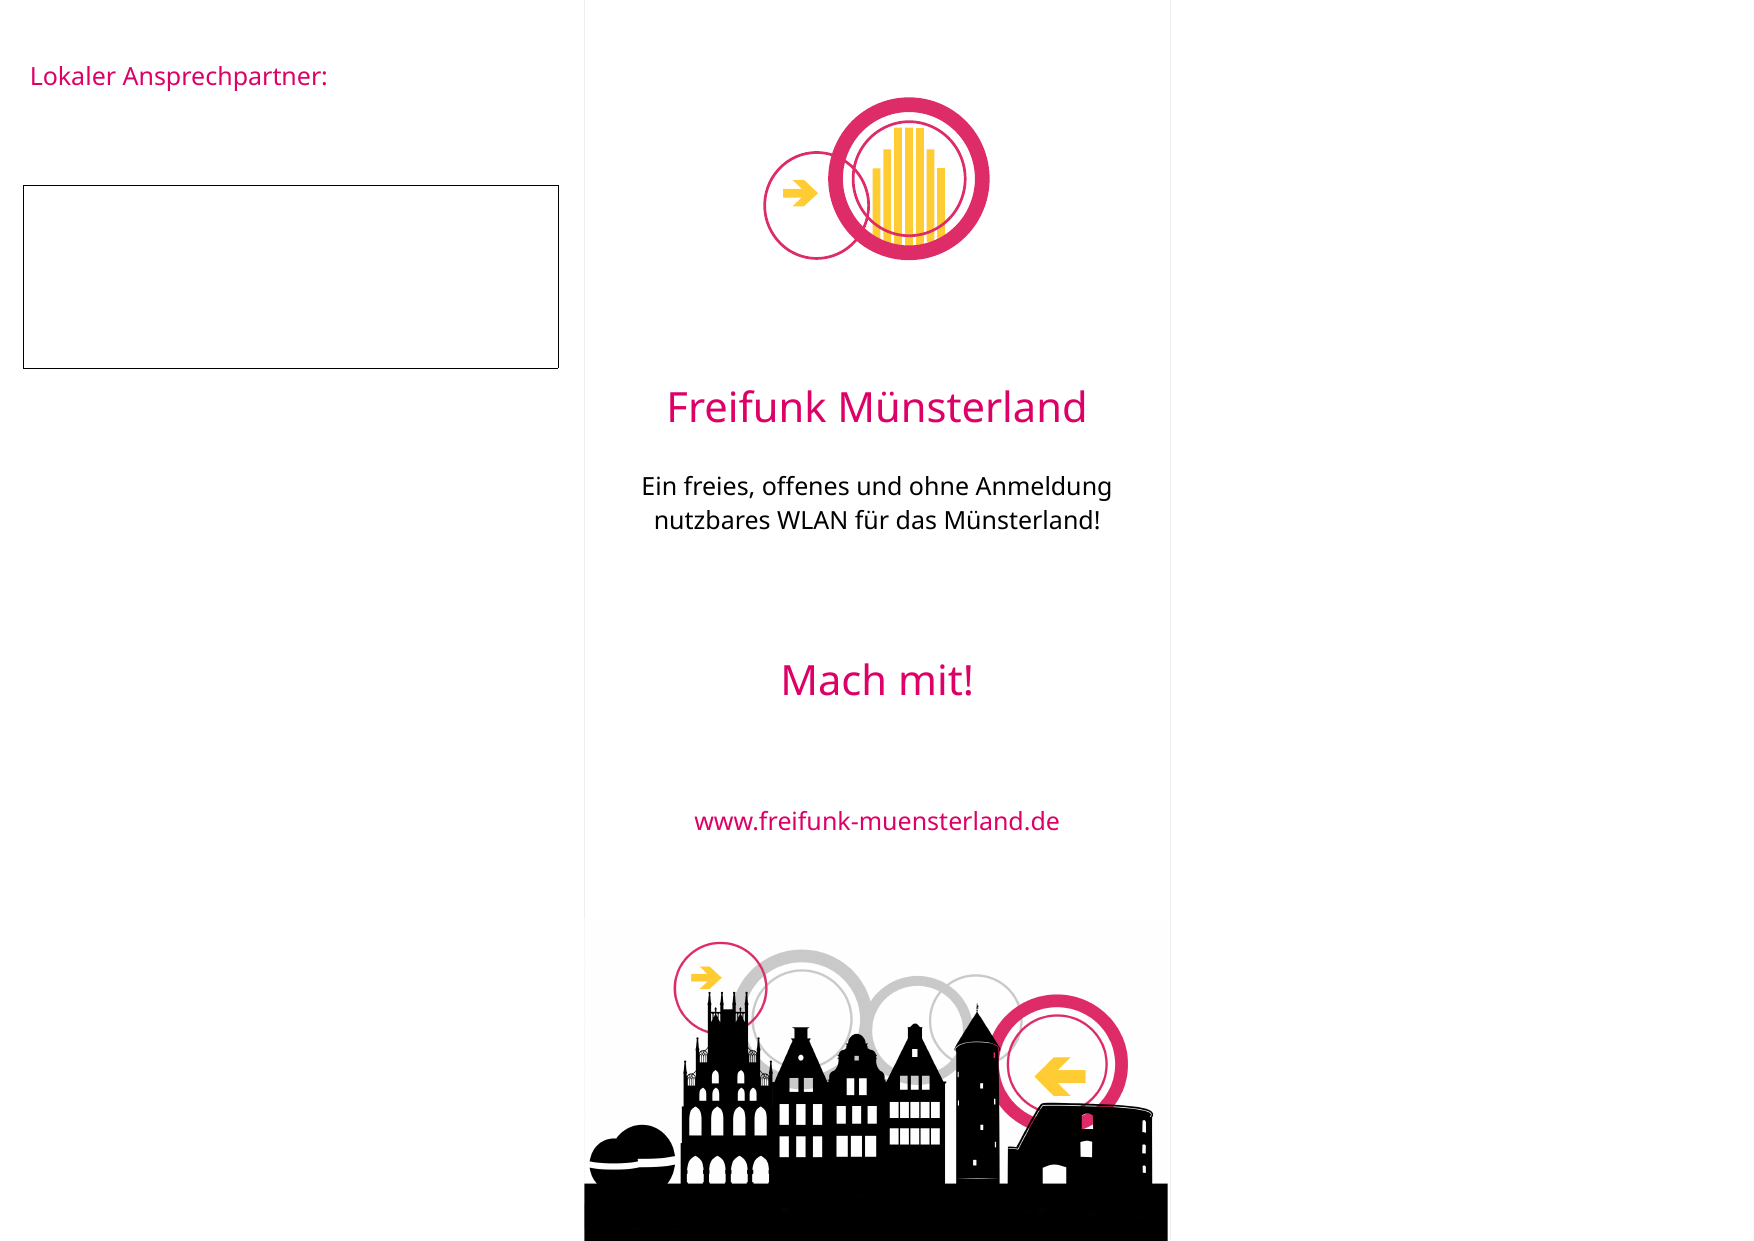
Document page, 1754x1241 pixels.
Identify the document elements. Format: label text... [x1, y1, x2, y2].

text Ein freies, offenes und ohne Anmeldung nutzbares WLAN für das Münsterland! [616, 469, 1138, 537]
subtitle Lokaler Ansprechpartner: [29, 58, 552, 93]
text Freifunk Münsterland [616, 378, 1138, 435]
text www.freifunk-muensterland.de [616, 803, 1138, 837]
text Mach mit! [616, 651, 1138, 707]
picture [584, 918, 1168, 1241]
